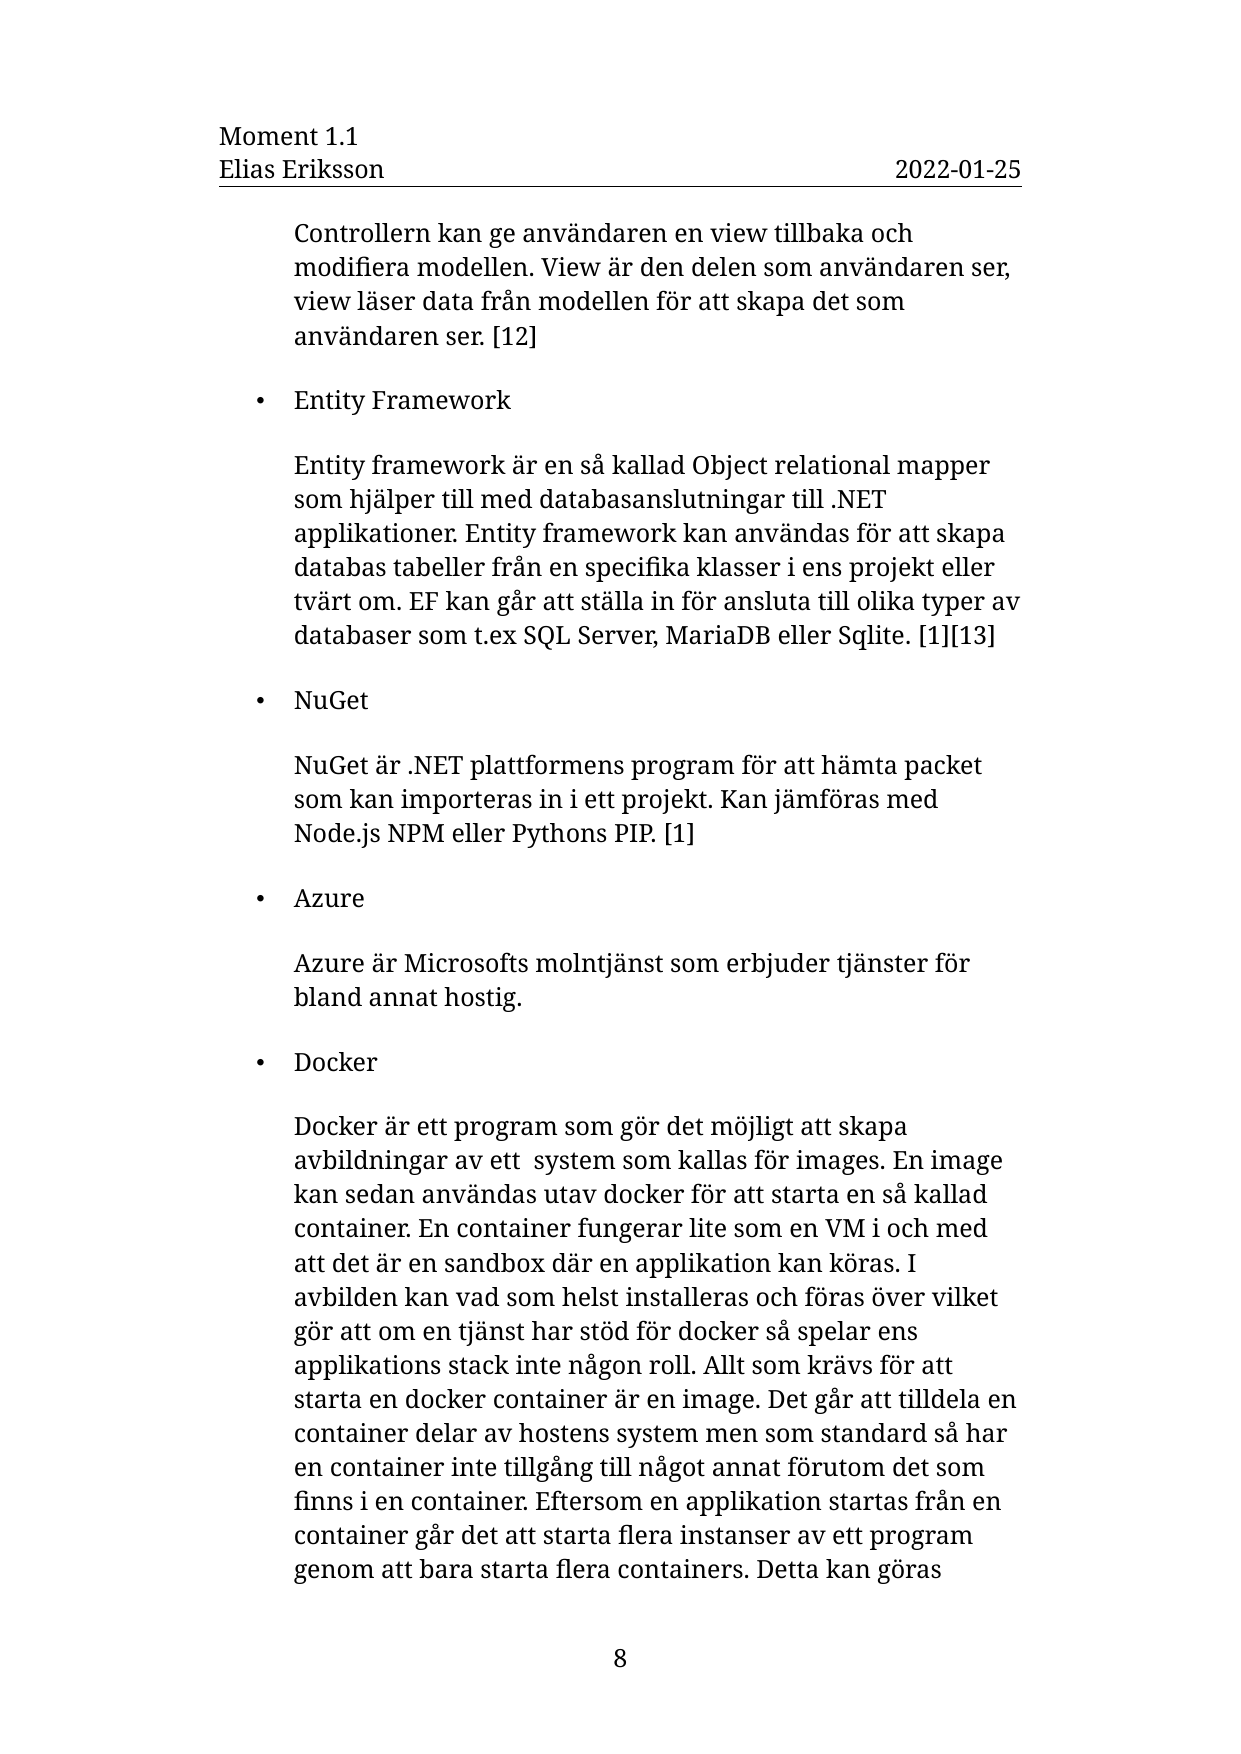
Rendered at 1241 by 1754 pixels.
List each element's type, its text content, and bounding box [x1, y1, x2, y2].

list Controllern kan ge användaren en view tillbaka och modifiera modellen. View är den delen som användaren ser, view läser data från modellen för att skapa det som användaren ser. [12] [256, 216, 1022, 352]
list Docker är ett program som gör det möjligt att skapa avbildningar av ett system som kallas för images. En image kan sedan användas utav docker för att starta en så kallad container. En container fungerar lite som en VM i och med att det är en sandbox där en applikation kan köras. I avbilden kan vad som helst installeras och föras över vilket gör att om en tjänst har stöd för docker så spelar ens applikations stack inte någon roll. Allt som krävs för att starta en docker container är en image. Det går att tilldela en container delar av hostens system men som standard så har en container inte tillgång till något annat förutom det som finns i en container. Eftersom en applikation startas från en container går det att starta flera instanser av ett program genom att bara starta flera containers. Detta kan göras [256, 1109, 1022, 1586]
list Entity framework är en så kallad Object relational mapper som hjälper till med databasanslutningar till .NET applikationer. Entity framework kan användas för att skapa databas tabeller från en specifika klasser i ens projekt eller tvärt om. EF kan går att ställa in för ansluta till olika typer av databaser som t.ex SQL Server, MariaDB eller Sqlite. [1][13] [256, 448, 1022, 652]
list Azure är Microsofts molntjänst som erbjuder tjänster för bland annat hostig. [256, 945, 1022, 1013]
list NuGet [256, 683, 1022, 717]
list Azure [256, 881, 1022, 914]
list NuGet är .NET plattformens program för att hämta packet som kan importeras in i ett projekt. Kan jämföras med Node.js NPM eller Pythons PIP. [1] [256, 748, 1022, 850]
list Entity Framework [256, 383, 1022, 417]
list Docker [256, 1044, 1022, 1078]
